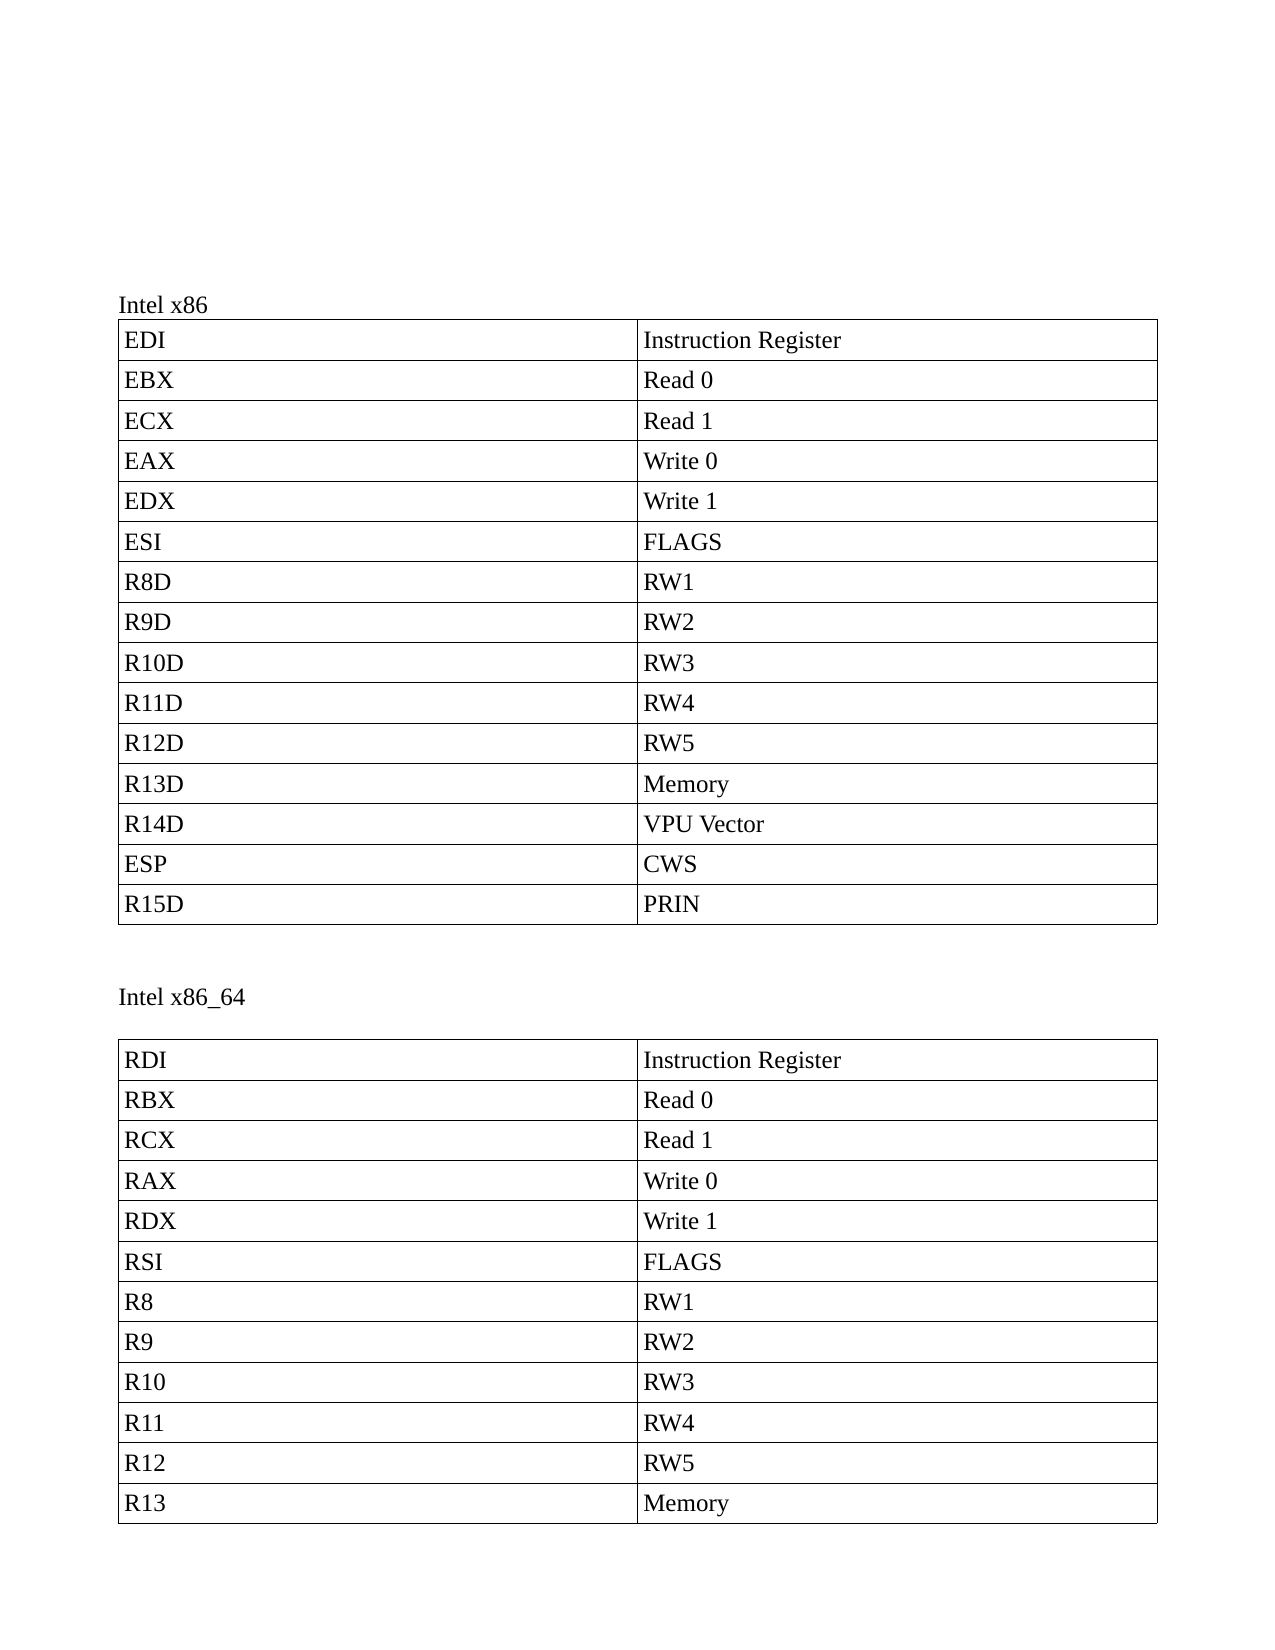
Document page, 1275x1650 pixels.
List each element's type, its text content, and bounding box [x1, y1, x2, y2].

table_cell EDX [119, 482, 637, 521]
table_cell FLAGS [638, 1242, 1157, 1281]
table_cell Memory [638, 1484, 1157, 1523]
table_cell RW3 [638, 1363, 1157, 1402]
table_cell RW4 [638, 683, 1157, 722]
table_cell Write 0 [638, 441, 1157, 481]
table_cell ESI [119, 522, 637, 561]
table_cell RCX [119, 1121, 637, 1160]
table_cell R9 [119, 1322, 637, 1362]
text Intel x86_64 [118, 982, 1157, 1010]
table_cell RW3 [638, 643, 1157, 682]
table_cell R13 [119, 1484, 637, 1523]
table_header Instruction Register [638, 1040, 1157, 1079]
table_cell Read 1 [638, 1121, 1157, 1160]
table_cell R12D [119, 724, 637, 763]
table_cell R8 [119, 1282, 637, 1321]
table_cell R11 [119, 1403, 637, 1442]
table_cell ESP [119, 845, 637, 884]
table_cell RW1 [638, 1282, 1157, 1321]
table_header Instruction Register [638, 320, 1157, 360]
table_cell R8D [119, 562, 637, 602]
table_cell RW5 [638, 724, 1157, 763]
table_cell R10 [119, 1363, 637, 1402]
table_header EDI [119, 320, 637, 360]
table_cell RW2 [638, 603, 1157, 642]
table_cell R12 [119, 1443, 637, 1483]
text Intel x86 [118, 291, 1157, 319]
table_cell FLAGS [638, 522, 1157, 561]
table_cell R11D [119, 683, 637, 722]
table_cell RBX [119, 1081, 637, 1120]
table_cell CWS [638, 845, 1157, 884]
table_cell R13D [119, 764, 637, 803]
table_cell EAX [119, 441, 637, 481]
table_cell RDX [119, 1201, 637, 1241]
table_cell Memory [638, 764, 1157, 803]
table_cell Write 0 [638, 1161, 1157, 1200]
table_cell Read 0 [638, 361, 1157, 400]
table_cell EBX [119, 361, 637, 400]
table_cell Read 0 [638, 1081, 1157, 1120]
table_cell RAX [119, 1161, 637, 1200]
table_cell R9D [119, 603, 637, 642]
table_header RDI [119, 1040, 637, 1079]
table_cell RW4 [638, 1403, 1157, 1442]
table_cell RW2 [638, 1322, 1157, 1362]
table_cell R14D [119, 804, 637, 843]
table_cell Write 1 [638, 482, 1157, 521]
table_cell RW5 [638, 1443, 1157, 1483]
table_cell R15D [119, 885, 637, 924]
table_cell Read 1 [638, 401, 1157, 440]
table_cell VPU Vector [638, 804, 1157, 843]
table_cell Write 1 [638, 1201, 1157, 1241]
table_cell RW1 [638, 562, 1157, 602]
table_cell R10D [119, 643, 637, 682]
table_cell PRIN [638, 885, 1157, 924]
table_cell ECX [119, 401, 637, 440]
table_cell RSI [119, 1242, 637, 1281]
